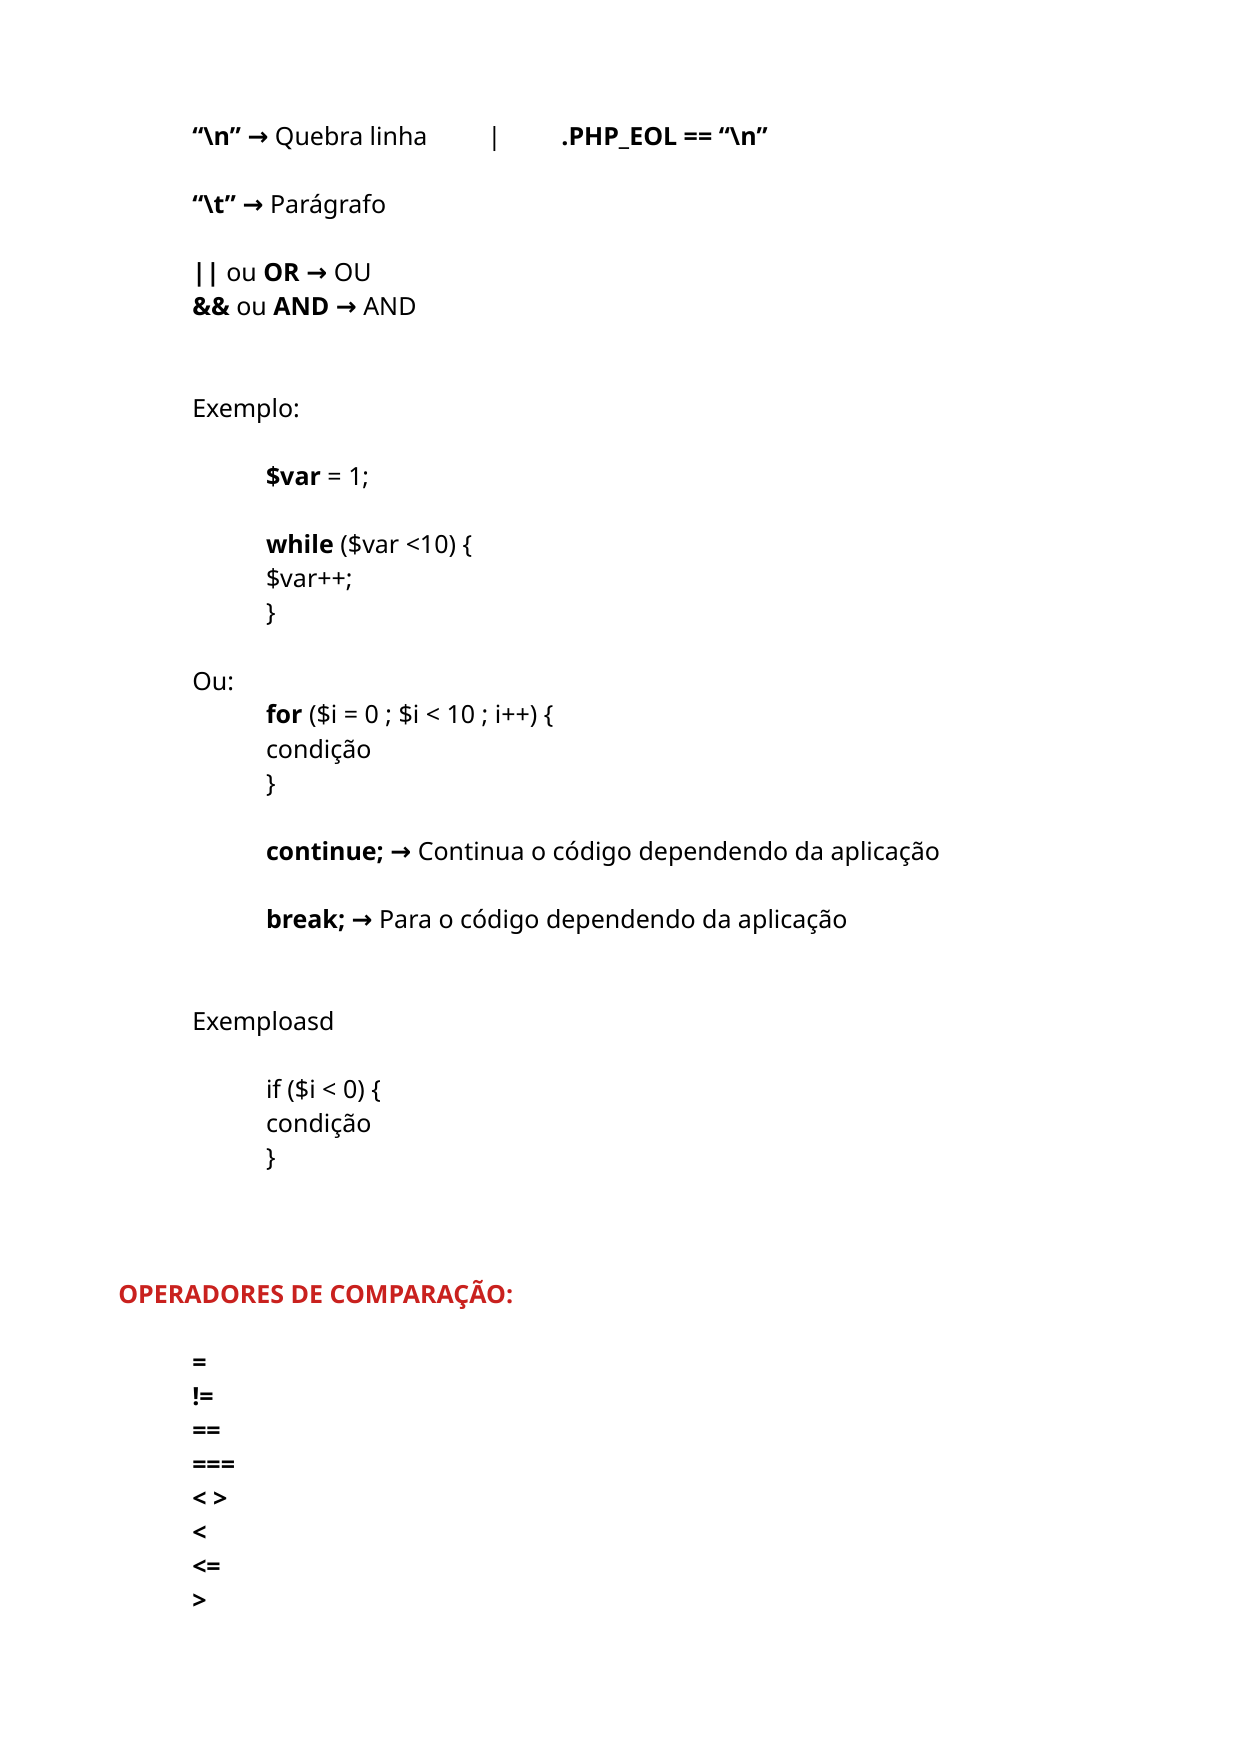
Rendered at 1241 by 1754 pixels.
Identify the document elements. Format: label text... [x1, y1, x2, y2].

text Ou: [118, 663, 1122, 697]
text if ($i < 0) { [118, 1072, 1122, 1106]
text === [118, 1447, 1122, 1481]
text $var = 1; [118, 459, 1122, 493]
text == [118, 1412, 1122, 1447]
text < > [118, 1481, 1122, 1515]
text } [118, 595, 1122, 629]
text < [118, 1515, 1122, 1549]
text Exemplo: [118, 391, 1122, 425]
text } [118, 765, 1122, 799]
text continue; → Continua o código dependendo da aplicação [118, 833, 1122, 867]
text condição [118, 731, 1122, 765]
text } [118, 1140, 1122, 1174]
text condição [118, 1106, 1122, 1140]
text $var++; [118, 561, 1122, 595]
text while ($var <10) { [118, 527, 1122, 561]
text = [118, 1344, 1122, 1378]
text “\n” → Quebra linha | .PHP_EOL == “\n” [118, 118, 1122, 152]
text break; → Para o código dependendo da aplicação [118, 902, 1122, 936]
text || ou OR → OU [118, 254, 1122, 288]
text OPERADORES DE COMPARAÇÃO: [118, 1276, 1122, 1310]
text != [118, 1378, 1122, 1412]
text “\t” → Parágrafo [118, 186, 1122, 220]
text <= [118, 1549, 1122, 1583]
text for ($i = 0 ; $i < 10 ; i++) { [118, 697, 1122, 731]
text Exemploasd [118, 1004, 1122, 1038]
text > [118, 1583, 1122, 1617]
text && ou AND → AND [118, 288, 1122, 322]
